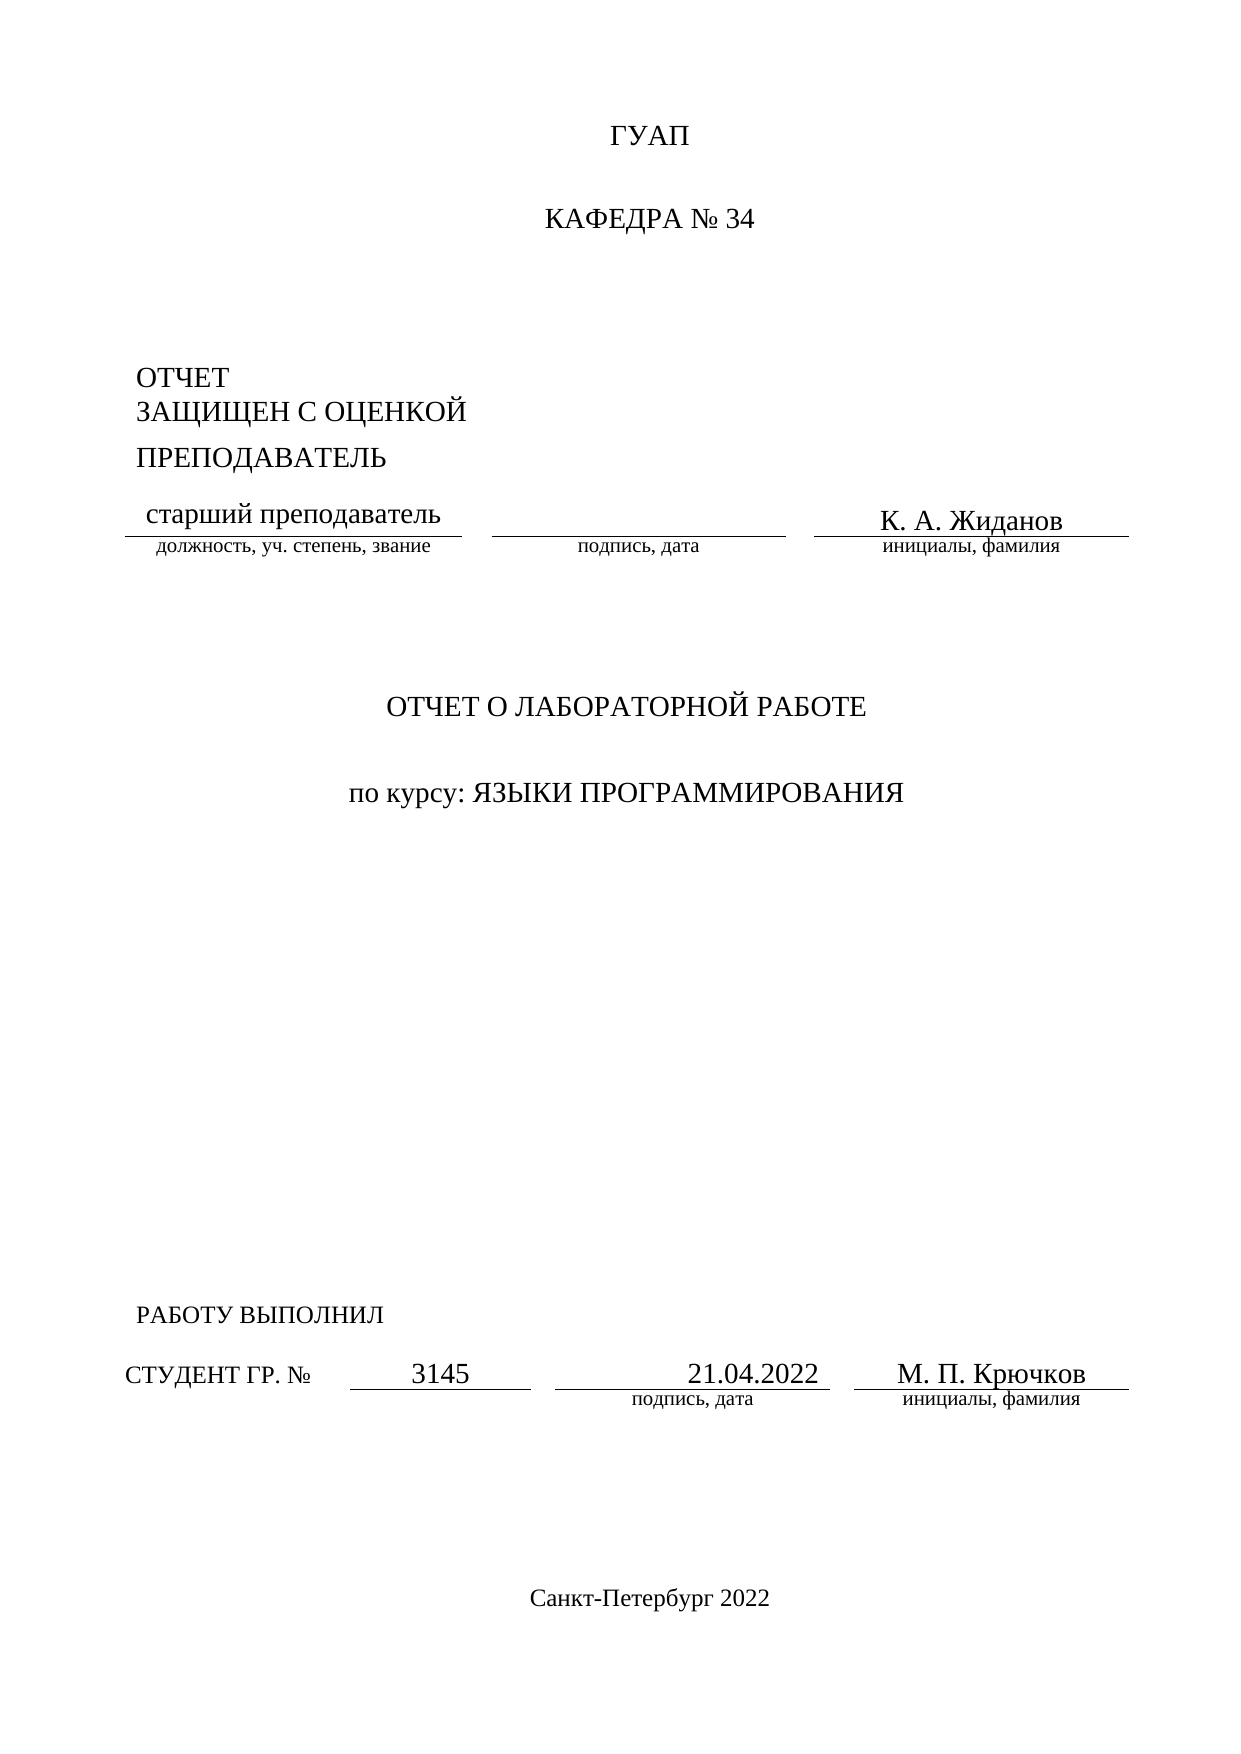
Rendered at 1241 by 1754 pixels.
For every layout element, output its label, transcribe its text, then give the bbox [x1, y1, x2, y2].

table_header К. А. Жиданов [814, 490, 1128, 536]
table_cell по курсу: ЯЗЫКИ ПРОГРАММИРОВАНИЯ [125, 763, 1128, 809]
text РАБОТУ ВЫПОЛНИЛ [136, 1300, 1163, 1329]
text ОТЧЕТ ЗАЩИЩЕН С ОЦЕНКОЙ [136, 360, 1163, 427]
table_header ОТЧЕТ О ЛАБОРАТОРНОЙ РАБОТЕ [125, 590, 1128, 723]
table_cell [786, 536, 814, 556]
table_cell инициалы, фамилия [854, 1390, 1128, 1409]
table_cell [350, 1390, 531, 1409]
table_header 3145 [350, 1343, 531, 1389]
table_cell подпись, дата [555, 1390, 830, 1409]
table_cell [830, 1389, 854, 1409]
table_header [492, 490, 786, 536]
table_header 21.04.2022 [555, 1343, 830, 1389]
table_header М. П. Крючков [854, 1343, 1128, 1389]
table_cell должность, уч. степень, звание [125, 537, 462, 556]
text Санкт-Петербург 2022 [136, 1583, 1163, 1612]
table_cell подпись, дата [492, 537, 786, 556]
table_header [786, 490, 814, 536]
table_cell [462, 536, 492, 556]
table_cell [125, 723, 1128, 763]
table_header [462, 490, 492, 536]
text ГУАП [136, 118, 1163, 152]
table_cell [531, 1389, 555, 1409]
table_cell [125, 809, 1128, 867]
table_cell [125, 867, 1128, 907]
table_header старший преподаватель [125, 490, 462, 536]
table_cell [125, 1389, 350, 1409]
table_cell инициалы, фамилия [814, 537, 1128, 556]
table_header [531, 1343, 555, 1389]
table_header [830, 1343, 854, 1389]
table_header СТУДЕНТ ГР. № [125, 1343, 350, 1389]
text КАФЕДРА № 34 [136, 202, 1163, 235]
text ПРЕПОДАВАТЕЛЬ [136, 440, 1163, 473]
